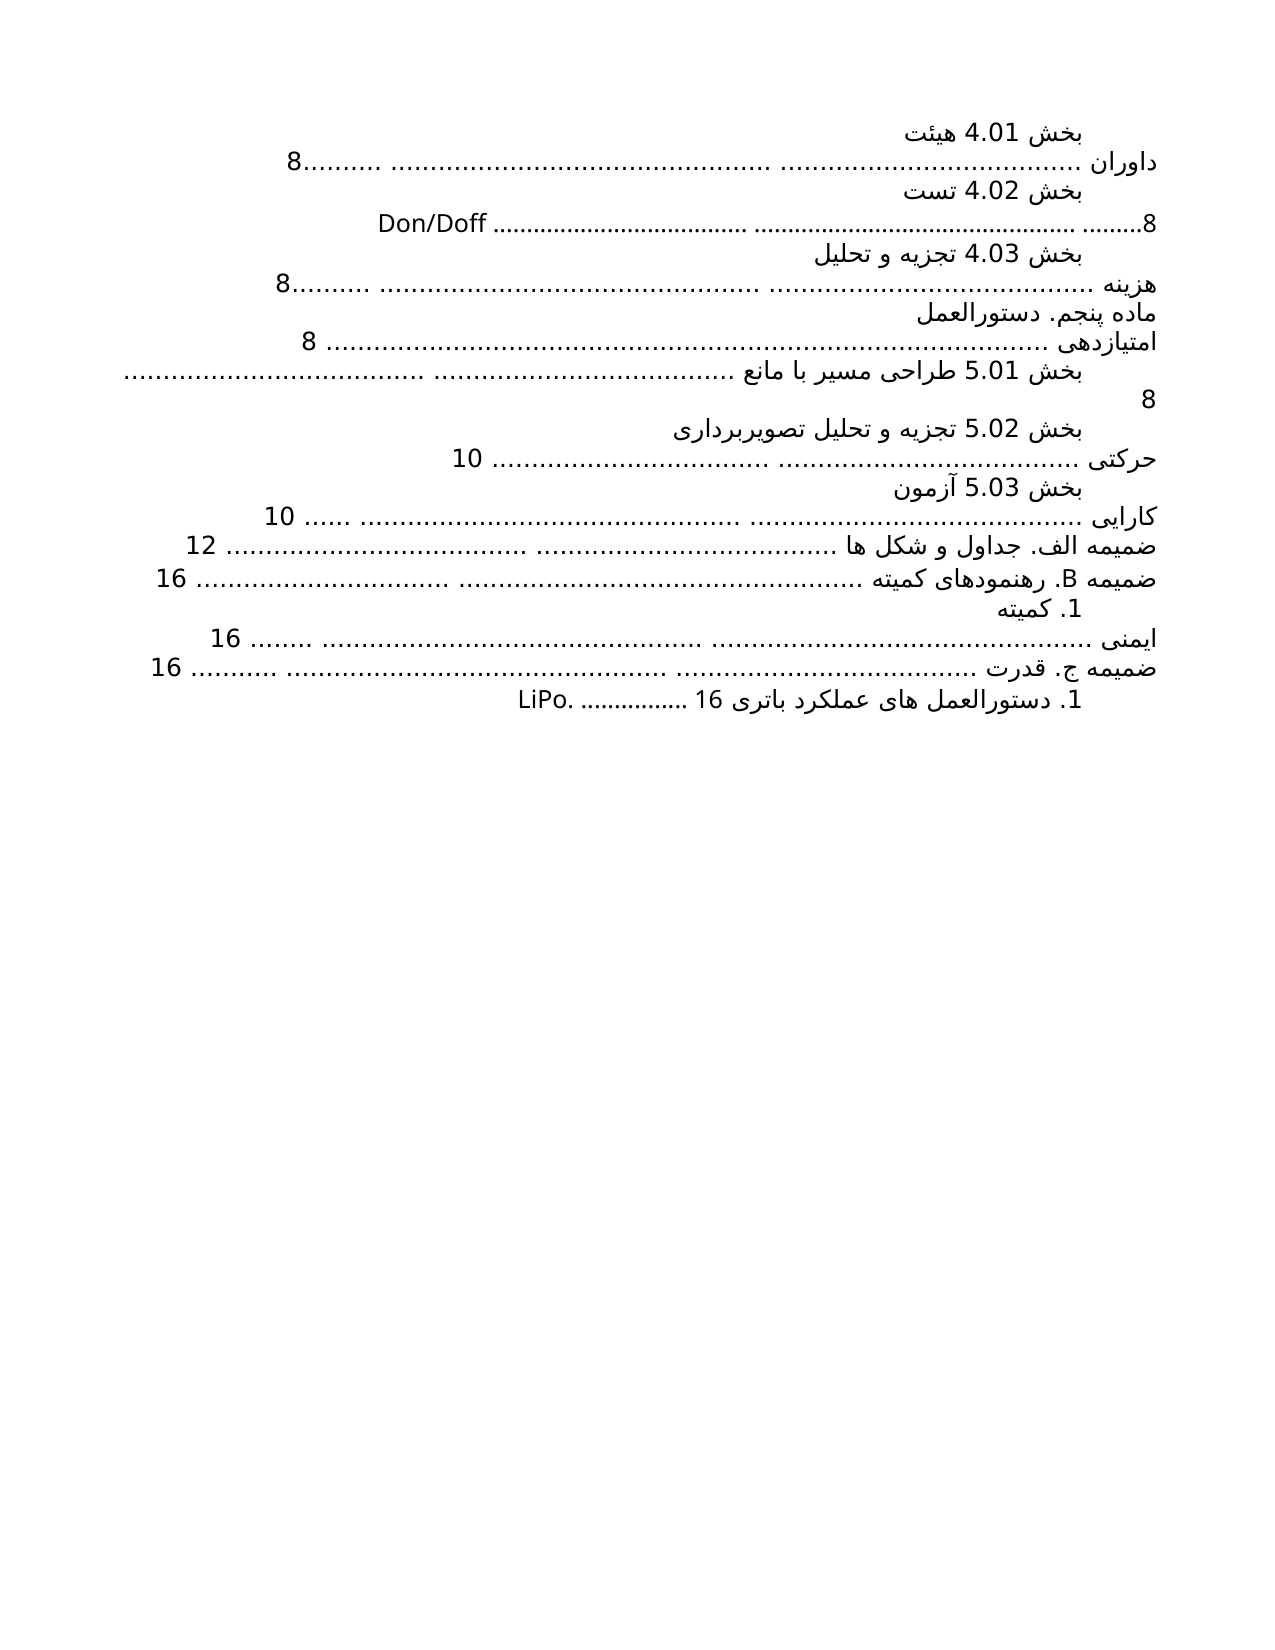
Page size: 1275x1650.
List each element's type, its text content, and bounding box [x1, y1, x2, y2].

text بخش 4.02 تست Don/Doff ...................................... ................................................ .........8 [118, 176, 1157, 240]
text بخش 5.01 طراحی مسیر با مانع ...................................... ...................................... 8 [118, 356, 1157, 415]
text بخش 5.02 تجزیه و تحلیل تصویربرداری حرکتی ...................................... ................................... 10 [118, 415, 1157, 473]
text 1. دستورالعمل های عملکرد باتری LiPo. ................ 16 [118, 682, 1157, 716]
text بخش 5.03 آزمون کارایی .......................................... ................................................ ...... 10 [118, 473, 1157, 531]
text ضمیمه الف. جداول و شکل ها ...................................... ...................................... 12 [118, 531, 1157, 561]
text بخش 4.01 هیئت داوران ...................................... ................................................ ..........8 [118, 118, 1157, 176]
text ضمیمه ج. قدرت ...................................... ................................................ ........... 16 [118, 653, 1157, 682]
text ضمیمه B. رهنمودهای کمیته ................................................... ................................ 16 [118, 561, 1157, 594]
text بخش 4.03 تجزیه و تحلیل هزینه ......................................... ................................................ ..........8 [118, 240, 1157, 298]
text ماده پنجم. دستورالعمل امتیازدهی ........................................................................................... 8 [118, 298, 1157, 356]
text 1. کمیته ایمنی ................................................ ................................................ ........ 16 [118, 594, 1157, 653]
